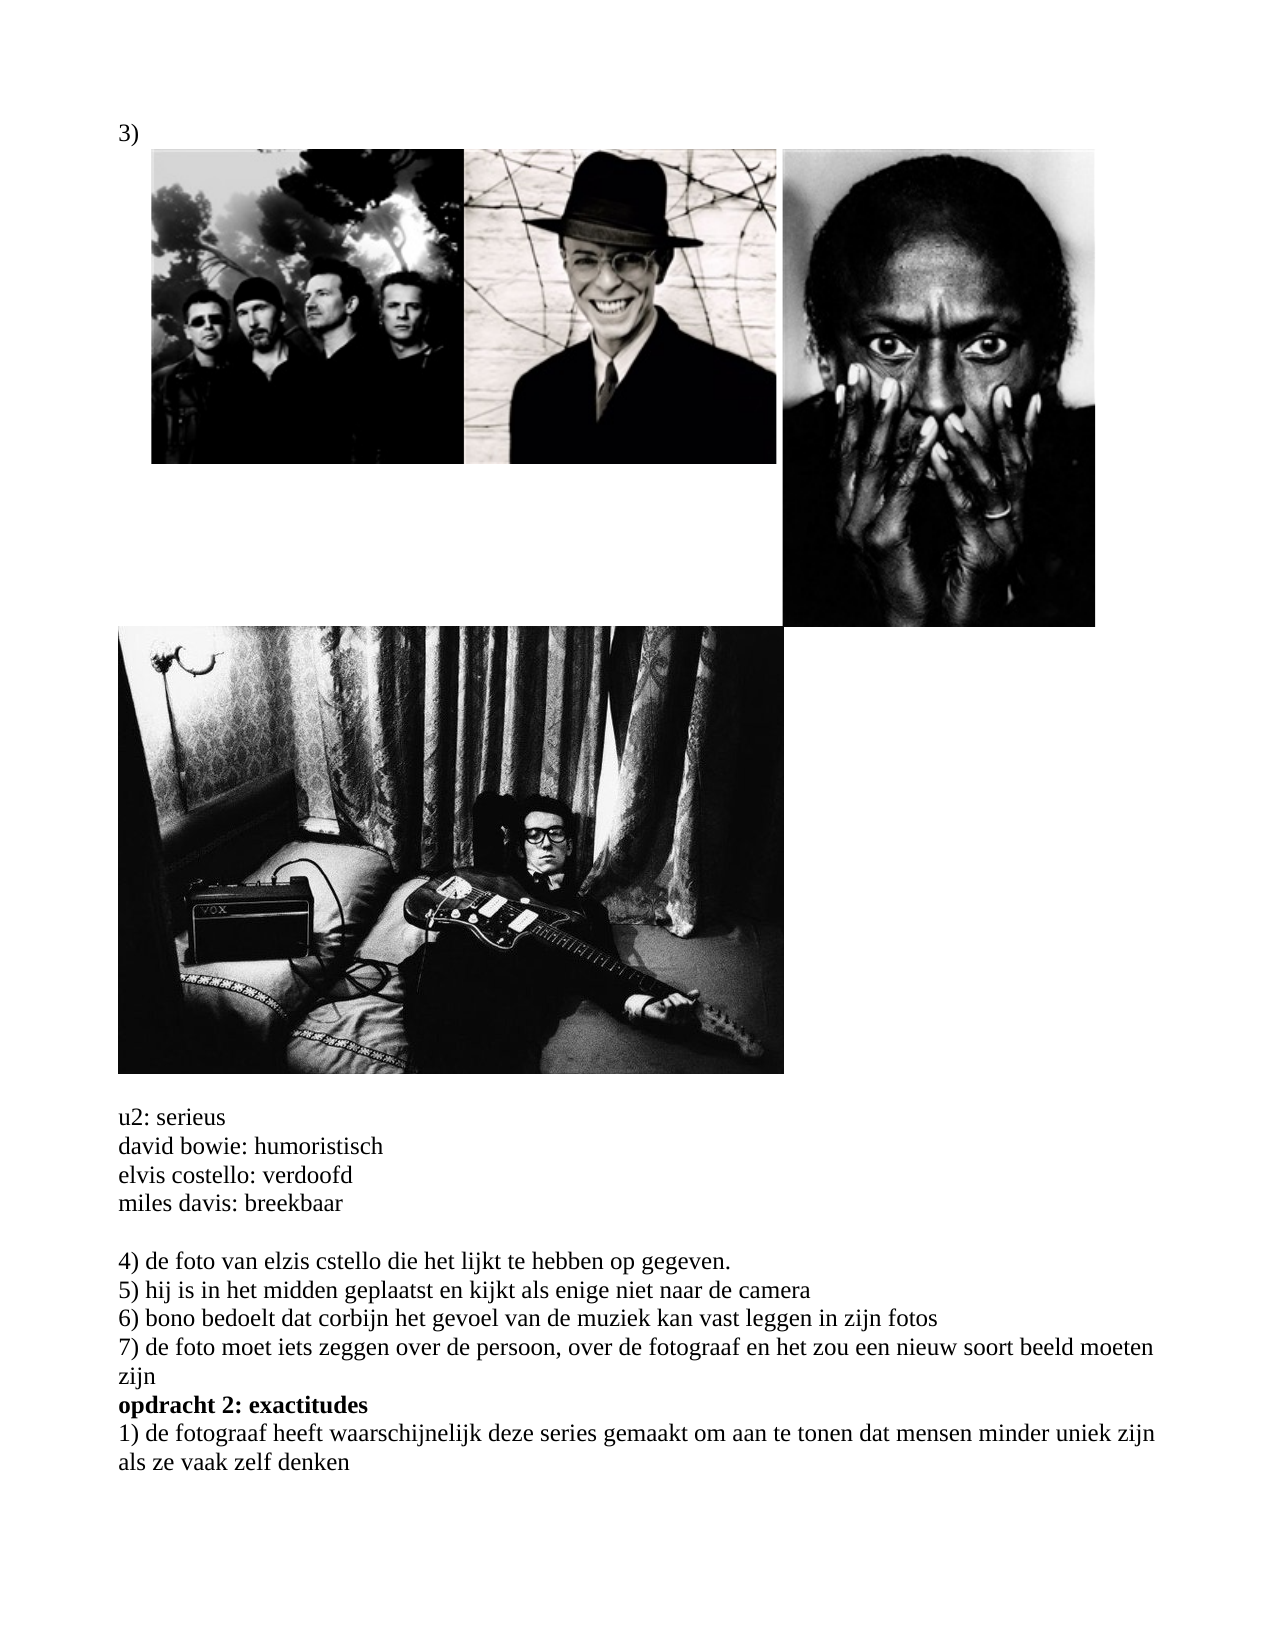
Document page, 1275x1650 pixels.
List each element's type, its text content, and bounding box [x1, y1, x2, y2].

text 6) bono bedoelt dat corbijn het gevoel van de muziek kan vast leggen in zijn fotos [118, 1303, 1157, 1332]
text 7) de foto moet iets zeggen over de persoon, over de fotograaf en het zou een nieuw soort beeld moeten zijn [118, 1332, 1157, 1390]
text elvis costello: verdoofd [118, 1160, 1157, 1188]
picture [151, 149, 777, 464]
text david bowie: humoristisch [118, 1131, 1157, 1160]
picture [118, 149, 1096, 1074]
text u2: serieus [118, 1102, 1157, 1131]
text 5) hij is in het midden geplaatst en kijkt als enige niet naar de camera [118, 1275, 1157, 1303]
text 3) [118, 118, 1157, 626]
text opdracht 2: exactitudes [118, 1390, 1157, 1418]
text 4) de foto van elzis cstello die het lijkt te hebben op gegeven. [118, 1246, 1157, 1275]
text 1) de fotograaf heeft waarschijnelijk deze series gemaakt om aan te tonen dat mensen minder uniek zijn als ze vaak zelf denken [118, 1418, 1157, 1476]
text miles davis: breekbaar [118, 1188, 1157, 1217]
